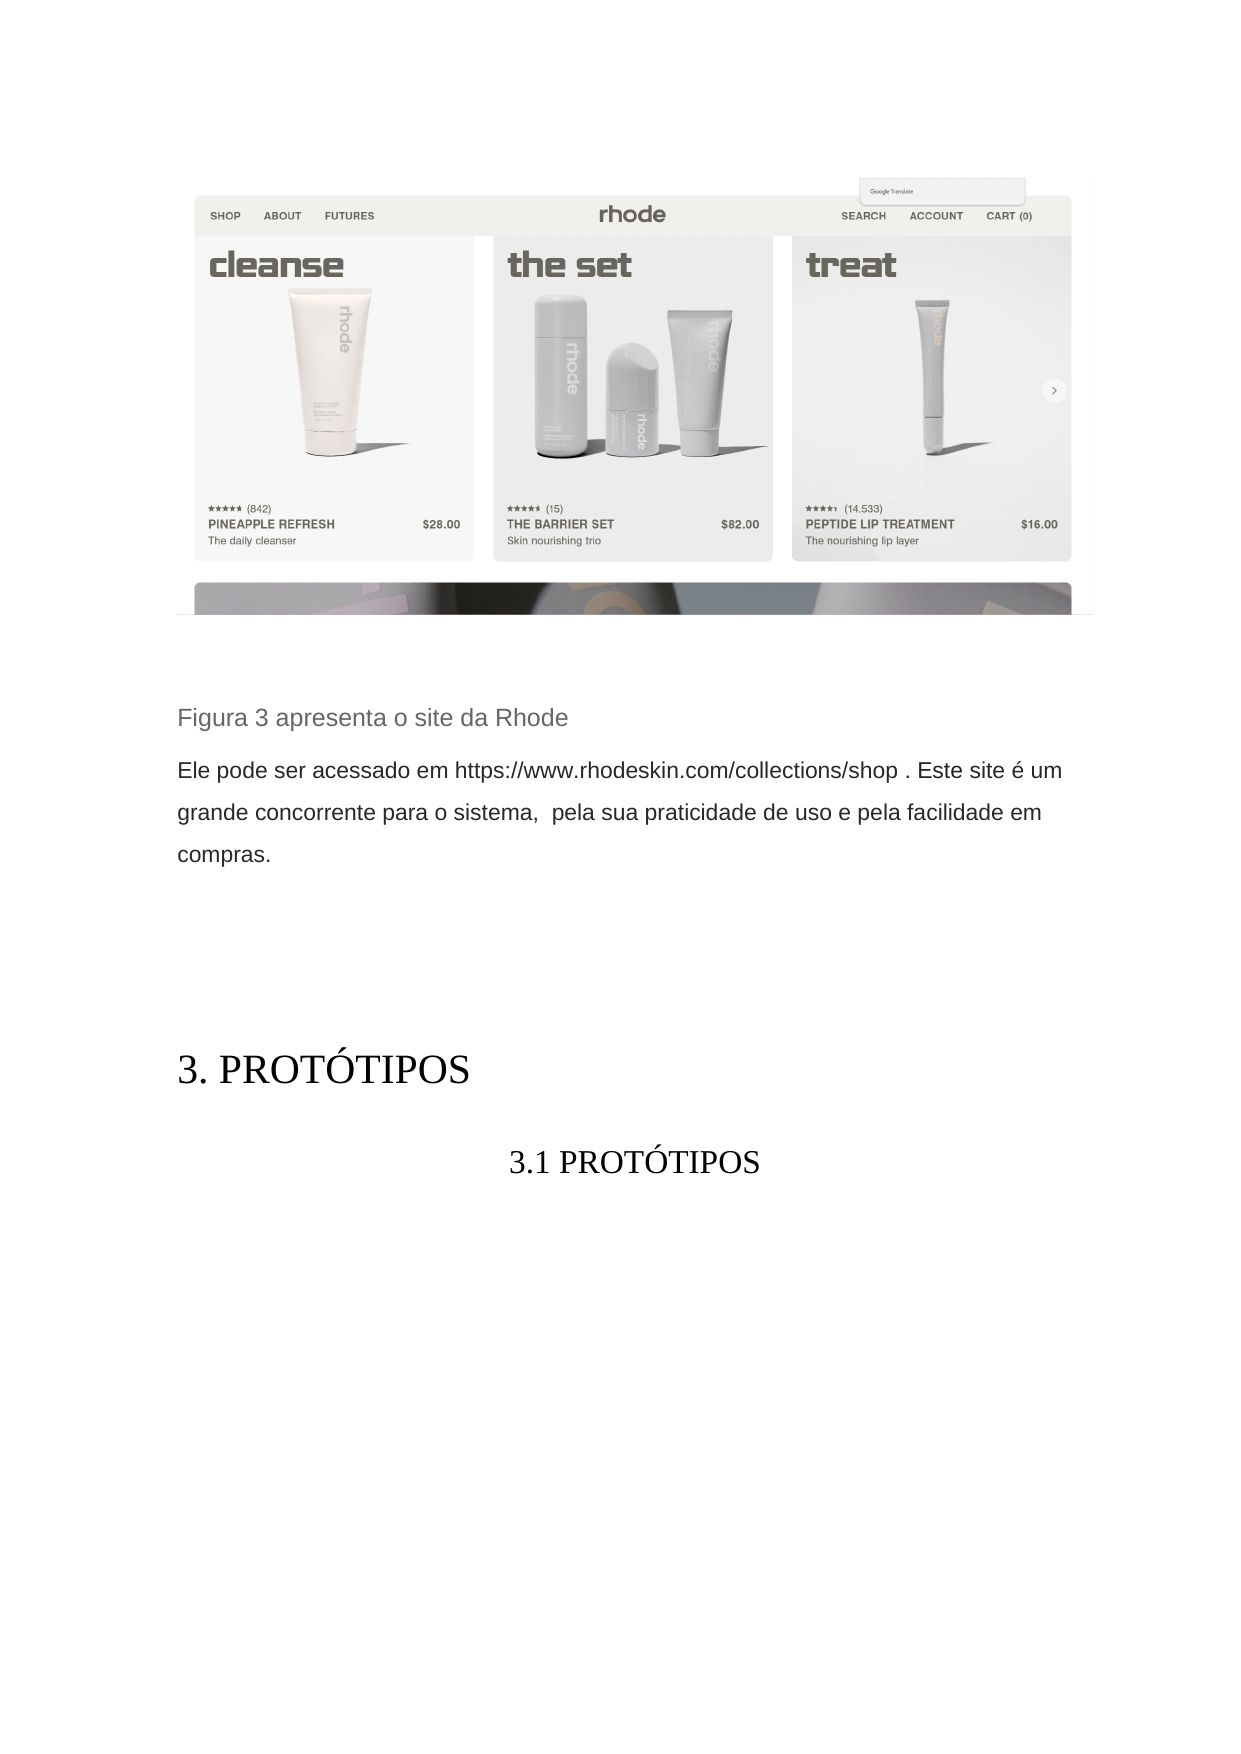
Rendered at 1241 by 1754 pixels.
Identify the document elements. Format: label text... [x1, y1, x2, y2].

subtitle 3. PROTÓTIPOS [177, 1045, 1093, 1093]
picture [177, 177, 1093, 615]
subtitle 3.1 PROTÓTIPOS [177, 1142, 1093, 1180]
text Ele pode ser acessado em https://www.rhodeskin.com/collections/shop . Este site é um grande concorrente para o sistema, pela sua praticidade de uso e pela facilidade em compras. [177, 757, 1093, 868]
subtitle Figura 3 apresenta o site da Rhode [177, 703, 1093, 732]
